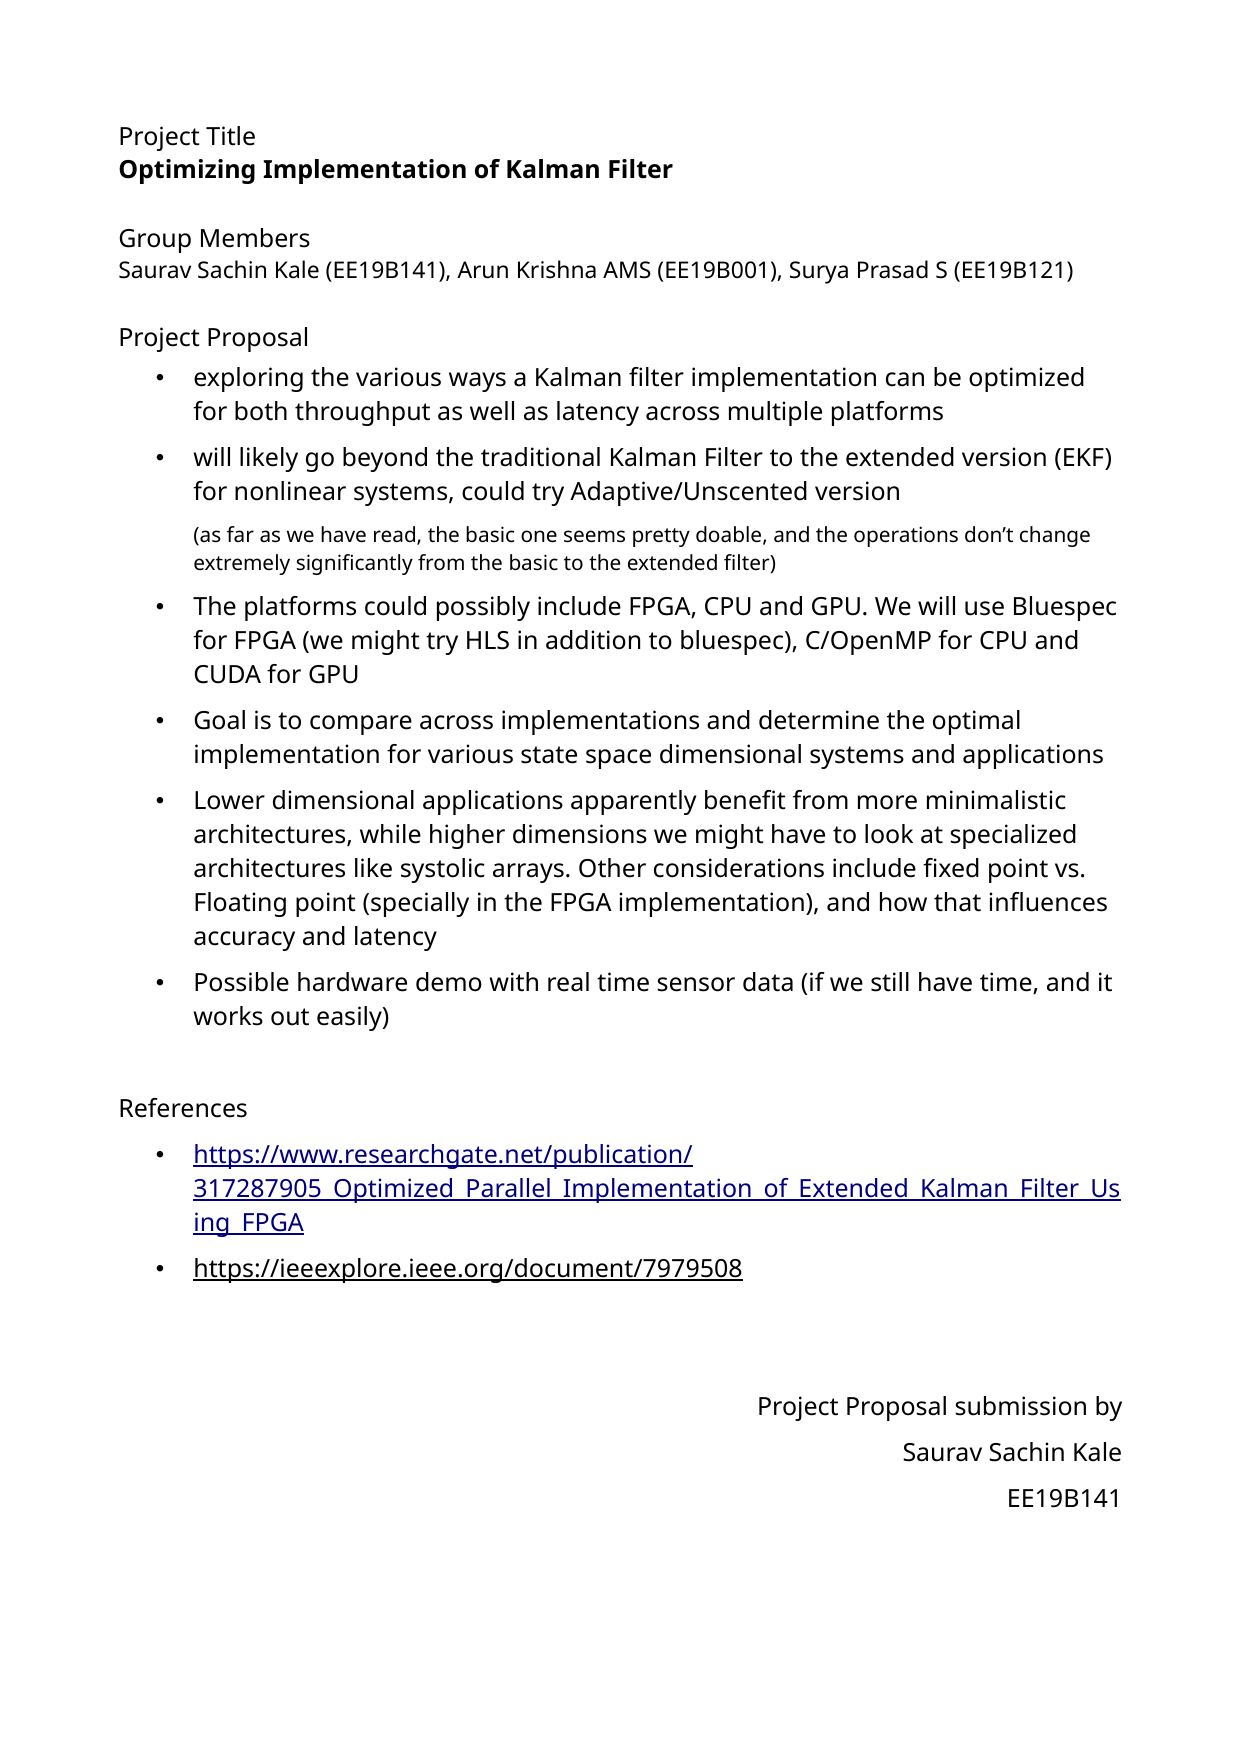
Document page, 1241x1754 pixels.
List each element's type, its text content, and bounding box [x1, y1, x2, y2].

list will likely go beyond the traditional Kalman Filter to the extended version (EKF) for nonlinear systems, could try Adaptive/Unscented version [156, 440, 1122, 508]
list Possible hardware demo with real time sensor data (if we still have time, and it works out easily) [156, 965, 1122, 1033]
list (as far as we have read, the basic one seems pretty doable, and the operations don’t change extremely significantly from the basic to the extended filter) [156, 520, 1122, 577]
text Optimizing Implementation of Kalman Filter [118, 152, 1122, 186]
text Project Proposal [118, 320, 1122, 354]
text Project Title [118, 118, 1122, 152]
text Group Members [118, 220, 1122, 254]
list https://www.researchgate.net/publication/317287905_Optimized_Parallel_Implementation_of_Extended_Kalman_Filter_Using_FPGA [156, 1137, 1122, 1239]
list Lower dimensional applications apparently benefit from more minimalistic architectures, while higher dimensions we might have to look at specialized architectures like systolic arrays. Other considerations include fixed point vs. Floating point (specially in the FPGA implementation), and how that influences accuracy and latency [156, 782, 1122, 953]
list https://ieeexplore.ieee.org/document/7979508 [156, 1251, 1122, 1285]
text References [118, 1091, 1122, 1125]
text EE19B141 [118, 1480, 1122, 1514]
text Saurav Sachin Kale [118, 1434, 1122, 1468]
list The platforms could possibly include FPGA, CPU and GPU. We will use Bluespec for FPGA (we might try HLS in addition to bluespec), C/OpenMP for CPU and CUDA for GPU [156, 588, 1122, 691]
text Project Proposal submission by [118, 1388, 1122, 1422]
list Goal is to compare across implementations and determine the optimal implementation for various state space dimensional systems and applications [156, 702, 1122, 771]
text Saurav Sachin Kale (EE19B141), Arun Krishna AMS (EE19B001), Surya Prasad S (EE19B121) [118, 254, 1122, 286]
list exploring the various ways a Kalman filter implementation can be optimized for both throughput as well as latency across multiple platforms [156, 360, 1122, 428]
